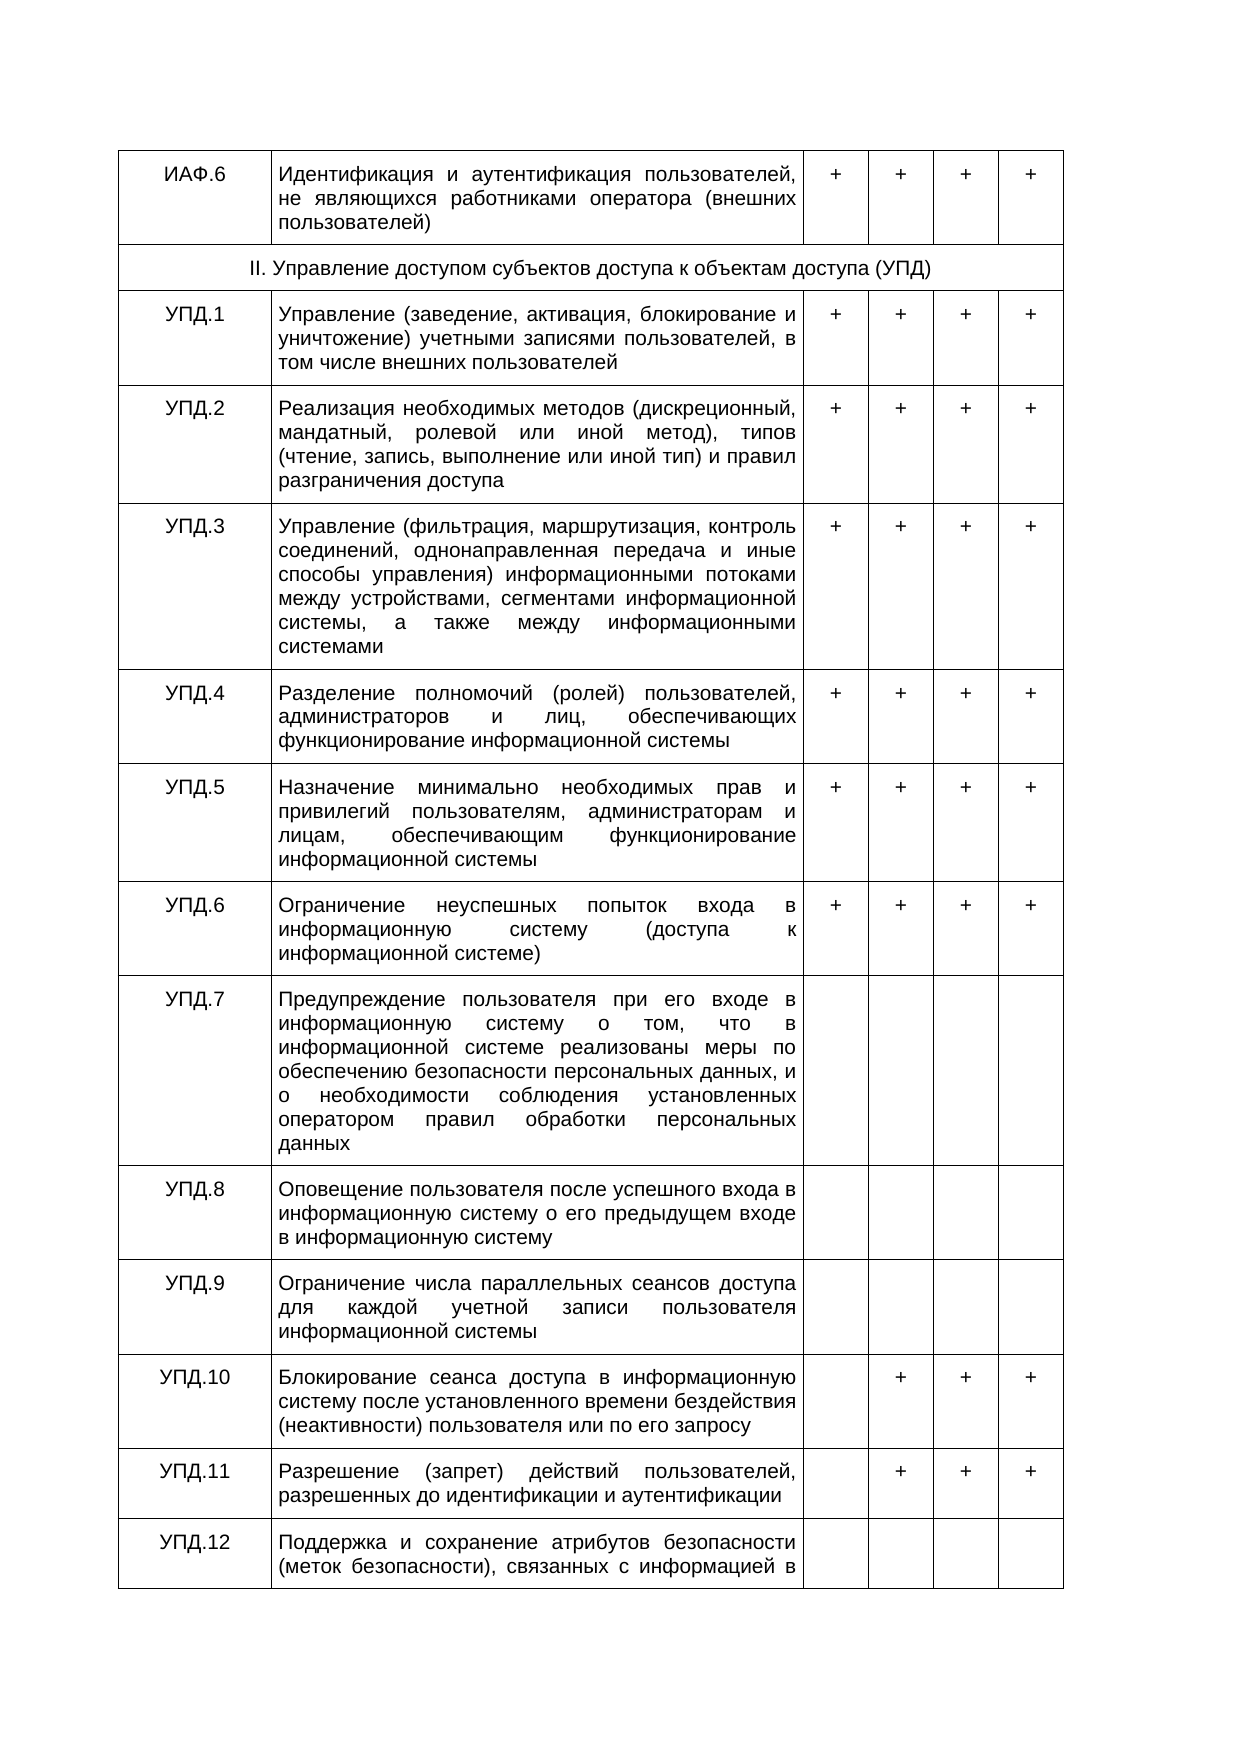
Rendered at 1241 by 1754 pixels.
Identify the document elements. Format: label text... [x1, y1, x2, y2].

table_cell [869, 1519, 933, 1588]
table_cell [934, 976, 998, 1165]
table_cell УПД.6 [119, 882, 271, 975]
table_cell [869, 1260, 933, 1353]
table_cell + [999, 882, 1063, 975]
table_cell + [869, 291, 933, 384]
table_cell + [804, 291, 868, 384]
table_cell + [869, 504, 933, 669]
table_cell УПД.5 [119, 764, 271, 881]
table_cell УПД.2 [119, 386, 271, 503]
table_cell Управление (фильтрация, маршрутизация, контроль соединений, однонаправленная передача и иные способы управления) информационными потоками между устройствами, сегментами информационной системы, а также между информационными системами [272, 504, 803, 669]
table_cell [934, 1260, 998, 1353]
table_cell [869, 976, 933, 1165]
table_cell + [934, 882, 998, 975]
table_cell Ограничение неуспешных попыток входа в информационную систему (доступа к информационной системе) [272, 882, 803, 975]
table_cell Разрешение (запрет) действий пользователей, разрешенных до идентификации и аутентификации [272, 1449, 803, 1518]
table_cell [804, 1449, 868, 1518]
table_cell [804, 1166, 868, 1259]
table_cell + [934, 670, 998, 763]
table_cell [804, 976, 868, 1165]
table_cell + [869, 386, 933, 503]
table_cell Назначение минимально необходимых прав и привилегий пользователям, администраторам и лицам, обеспечивающим функционирование информационной системы [272, 764, 803, 881]
table_cell + [934, 504, 998, 669]
table_cell + [934, 1449, 998, 1518]
table_cell Управление (заведение, активация, блокирование и уничтожение) учетными записями пользователей, в том числе внешних пользователей [272, 291, 803, 384]
table_cell [999, 1260, 1063, 1353]
table_cell + [804, 386, 868, 503]
table_cell [934, 1519, 998, 1588]
table_cell УПД.4 [119, 670, 271, 763]
table_cell + [999, 386, 1063, 503]
table_cell + [999, 151, 1063, 244]
table_cell + [934, 764, 998, 881]
table_cell + [804, 151, 868, 244]
table_cell [804, 1260, 868, 1353]
table_cell + [934, 151, 998, 244]
table_cell УПД.9 [119, 1260, 271, 1353]
table_cell + [934, 291, 998, 384]
table_cell + [934, 386, 998, 503]
table_cell + [869, 882, 933, 975]
table_cell + [869, 151, 933, 244]
table_cell + [869, 1449, 933, 1518]
table_cell + [999, 670, 1063, 763]
table_cell [999, 1519, 1063, 1588]
table_cell УПД.7 [119, 976, 271, 1165]
table_cell УПД.8 [119, 1166, 271, 1259]
table_cell + [999, 1449, 1063, 1518]
table_cell + [934, 1355, 998, 1448]
table_cell УПД.12 [119, 1519, 271, 1588]
table_cell УПД.10 [119, 1355, 271, 1448]
table_cell + [804, 882, 868, 975]
table_cell [804, 1519, 868, 1588]
table_cell + [804, 670, 868, 763]
table_cell УПД.11 [119, 1449, 271, 1518]
table_cell Поддержка и сохранение атрибутов безопасности (меток безопасности), связанных с информацией в [272, 1519, 803, 1588]
table_cell + [804, 764, 868, 881]
table_cell + [804, 504, 868, 669]
table_cell + [999, 764, 1063, 881]
table_cell Реализация необходимых методов (дискреционный, мандатный, ролевой или иной метод), типов (чтение, запись, выполнение или иной тип) и правил разграничения доступа [272, 386, 803, 503]
table_cell Разделение полномочий (ролей) пользователей, администраторов и лиц, обеспечивающих функционирование информационной системы [272, 670, 803, 763]
table_cell II. Управление доступом субъектов доступа к объектам доступа (УПД) [119, 245, 1063, 290]
table_cell + [869, 1355, 933, 1448]
table_cell [869, 1166, 933, 1259]
table_cell Ограничение числа параллельных сеансов доступа для каждой учетной записи пользователя информационной системы [272, 1260, 803, 1353]
table_cell Предупреждение пользователя при его входе в информационную систему о том, что в информационной системе реализованы меры по обеспечению безопасности персональных данных, и о необходимости соблюдения установленных оператором правил обработки персональных данных [272, 976, 803, 1165]
table_cell УПД.1 [119, 291, 271, 384]
table_cell Оповещение пользователя после успешного входа в информационную систему о его предыдущем входе в информационную систему [272, 1166, 803, 1259]
table_cell + [869, 670, 933, 763]
table_cell + [999, 1355, 1063, 1448]
table_cell Блокирование сеанса доступа в информационную систему после установленного времени бездействия (неактивности) пользователя или по его запросу [272, 1355, 803, 1448]
table_cell ИАФ.6 [119, 151, 271, 244]
table_cell УПД.3 [119, 504, 271, 669]
table_cell [999, 1166, 1063, 1259]
table_cell Идентификация и аутентификация пользователей, не являющихся работниками оператора (внешних пользователей) [272, 151, 803, 244]
table_cell + [869, 764, 933, 881]
table_cell + [999, 504, 1063, 669]
table_cell [804, 1355, 868, 1448]
table_cell + [999, 291, 1063, 384]
table_cell [999, 976, 1063, 1165]
table_cell [934, 1166, 998, 1259]
